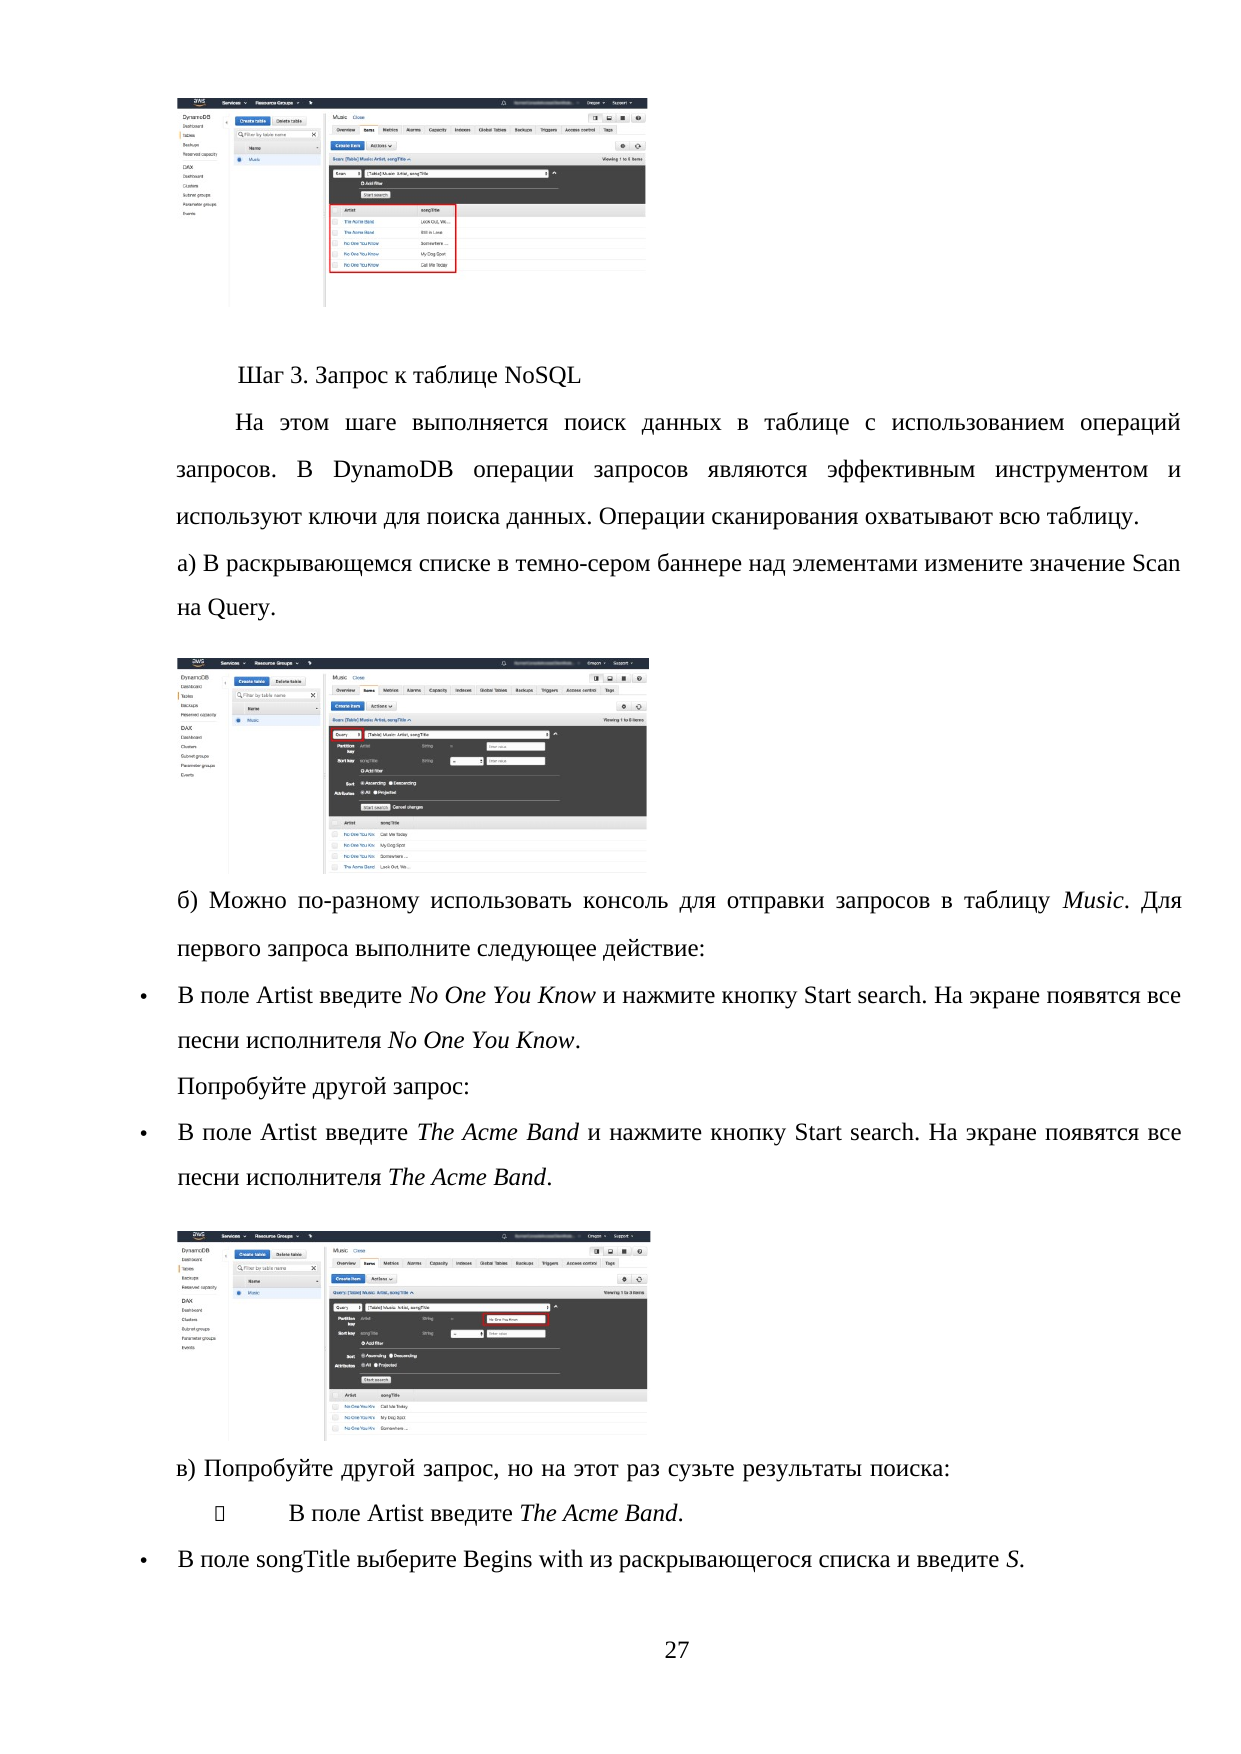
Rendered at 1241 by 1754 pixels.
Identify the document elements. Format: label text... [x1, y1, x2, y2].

list В поле Artist введите The Acme Band и нажмите кнопку Start search. На экране появятся все песни исполнителя The Acme Band. [140, 1117, 1182, 1191]
text Шаг 3. Запрос к таблице NoSQL [237, 360, 1182, 389]
text На этом шаге выполняется поиск данных в таблице с использованием операций запросов. В DynamoDB операции запросов являются эффективным инструментом и используют ключи для поиска данных. Операции сканирования охватывают всю таблицу. [176, 407, 1182, 530]
list В поле songTitle выберите Begins with из раскрывающегося списка и введите S. [140, 1544, 1182, 1572]
text в) Попробуйте другой запрос, но на этот раз сузьте результаты поиска:  В поле Artist введите The Acme Band. [176, 1453, 952, 1527]
text б) Можно по-разному использовать консоль для отправки запросов в таблицу Music. Для первого запроса выполните следующее действие: [177, 886, 1182, 961]
text а) В раскрывающемся списке в темно-сером баннере над элементами измените значение Scan на Query. [177, 548, 1182, 620]
text Попробуйте другой запрос: [177, 1071, 1182, 1100]
list В поле Artist введите No One You Know и нажмите кнопку Start search. На экране появятся все песни исполнителя No One You Know. [140, 980, 1182, 1054]
